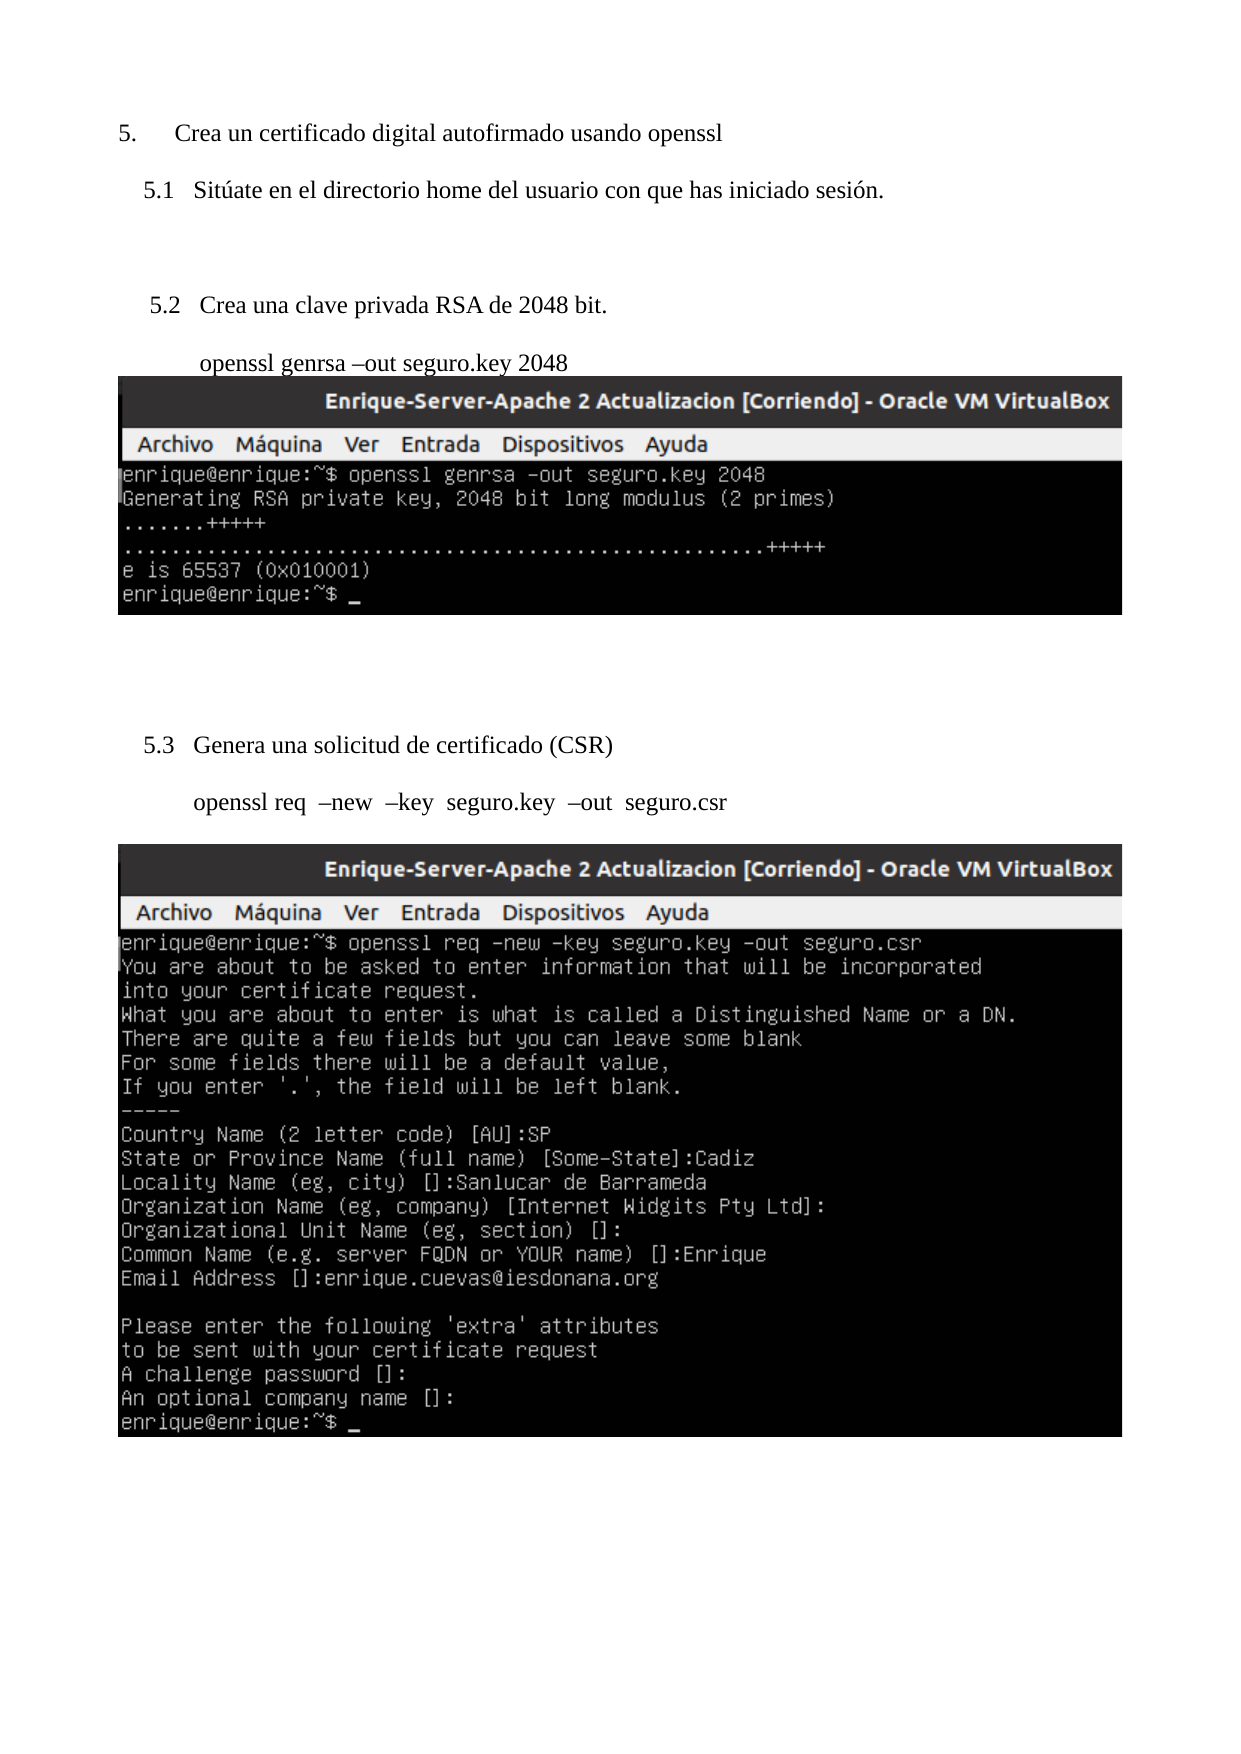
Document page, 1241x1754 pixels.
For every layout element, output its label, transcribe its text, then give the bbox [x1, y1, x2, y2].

text 5.1 Sitúate en el directorio home del usuario con que has iniciado sesión. [118, 176, 1122, 204]
text openssl req –new –key seguro.key –out seguro.csr [118, 787, 1122, 816]
text openssl genrsa –out seguro.key 2048 [118, 348, 1122, 376]
text 5. Crea un certificado digital autofirmado usando openssl [118, 118, 1122, 147]
text 5.2 Crea una clave privada RSA de 2048 bit. [118, 291, 1122, 319]
text 5.3 Genera una solicitud de certificado (CSR) [118, 730, 1122, 758]
picture [118, 844, 1123, 1437]
picture [118, 376, 1123, 615]
